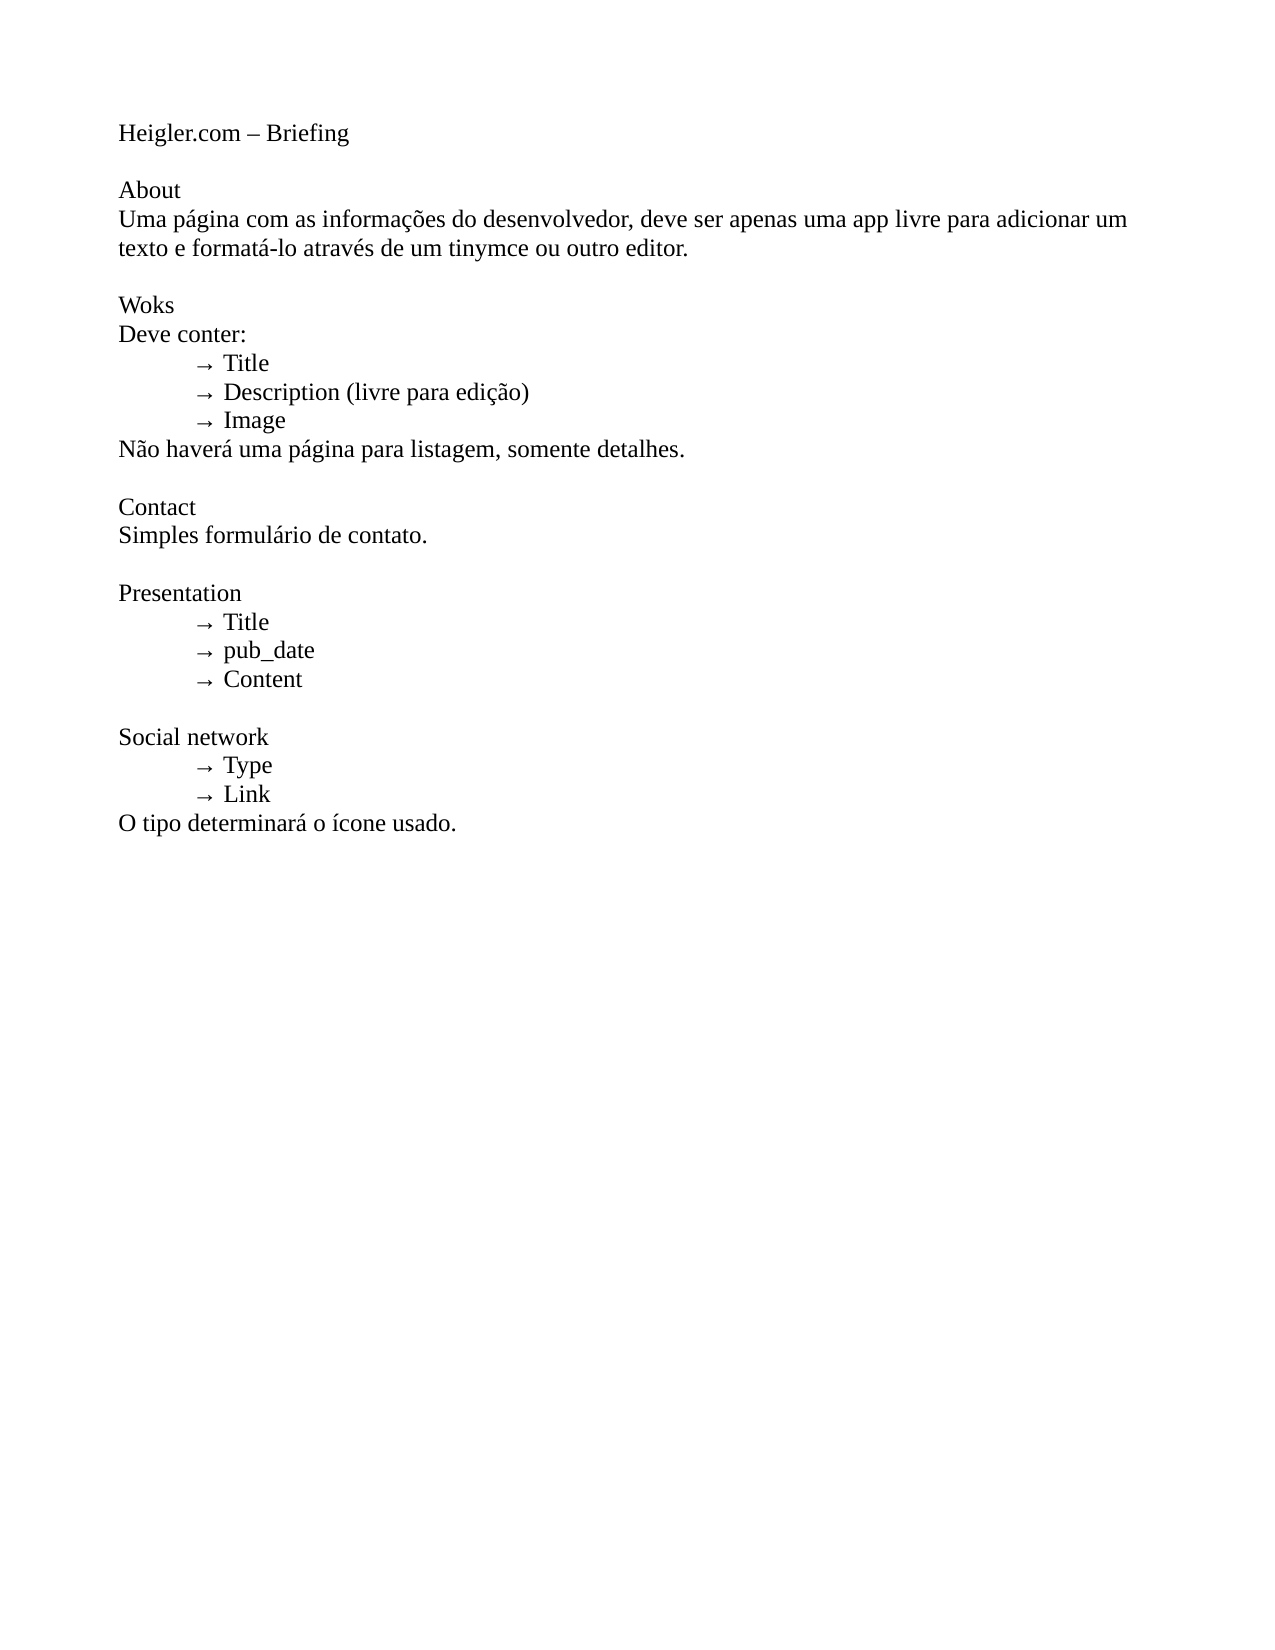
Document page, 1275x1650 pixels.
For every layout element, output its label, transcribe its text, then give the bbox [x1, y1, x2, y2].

text Não haverá uma página para listagem, somente detalhes. [118, 434, 1157, 463]
text About [118, 176, 1157, 204]
text Presentation [118, 578, 1157, 607]
text → Type [118, 751, 1157, 779]
text Woks [118, 291, 1157, 319]
text Simples formulário de contato. [118, 521, 1157, 549]
text → Content [118, 664, 1157, 693]
text O tipo determinará o ícone usado. [118, 808, 1157, 837]
text → Title [118, 607, 1157, 636]
text Heigler.com – Briefing [118, 118, 1157, 147]
text → pub_date [118, 636, 1157, 664]
text → Image [118, 406, 1157, 434]
text → Title [118, 348, 1157, 377]
text Deve conter: [118, 319, 1157, 348]
text → Description (livre para edição) [118, 377, 1157, 406]
text Uma página com as informações do desenvolvedor, deve ser apenas uma app livre para adicionar um texto e formatá-lo através de um tinymce ou outro editor. [118, 204, 1157, 262]
text Contact [118, 492, 1157, 521]
text → Link [118, 779, 1157, 808]
text Social network [118, 722, 1157, 751]
